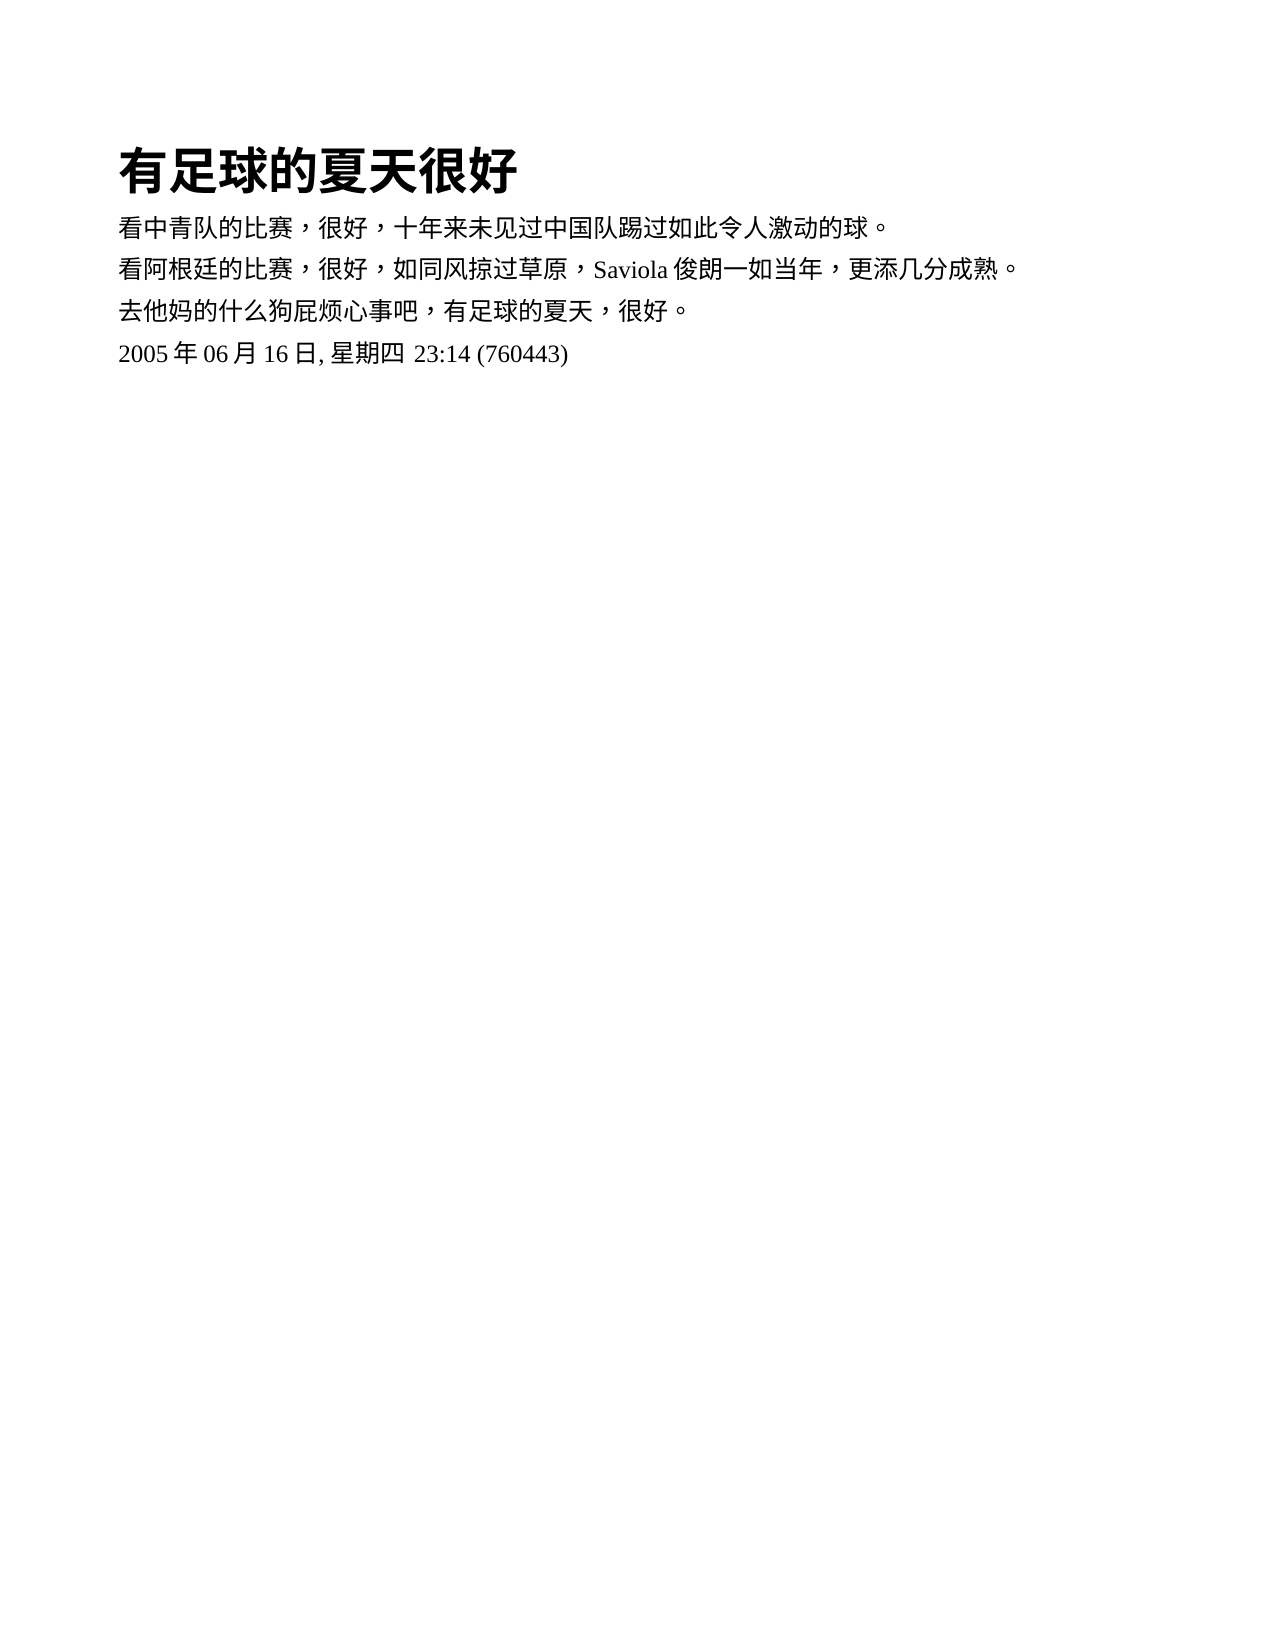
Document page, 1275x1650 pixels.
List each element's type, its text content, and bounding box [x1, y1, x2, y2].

subtitle 有足球的夏天很好 [118, 143, 1157, 201]
text 看中青队的比赛，很好，十年来未见过中国队踢过如此令人激动的球。 [118, 214, 1157, 243]
text 去他妈的什么狗屁烦心事吧，有足球的夏天，很好。 [118, 297, 1157, 326]
text 看阿根廷的比赛，很好，如同风掠过草原，Saviola俊朗一如当年，更添几分成熟。 [118, 256, 1157, 285]
text 2005年06月16日, 星期四 23:14 (760443) [118, 339, 1157, 368]
